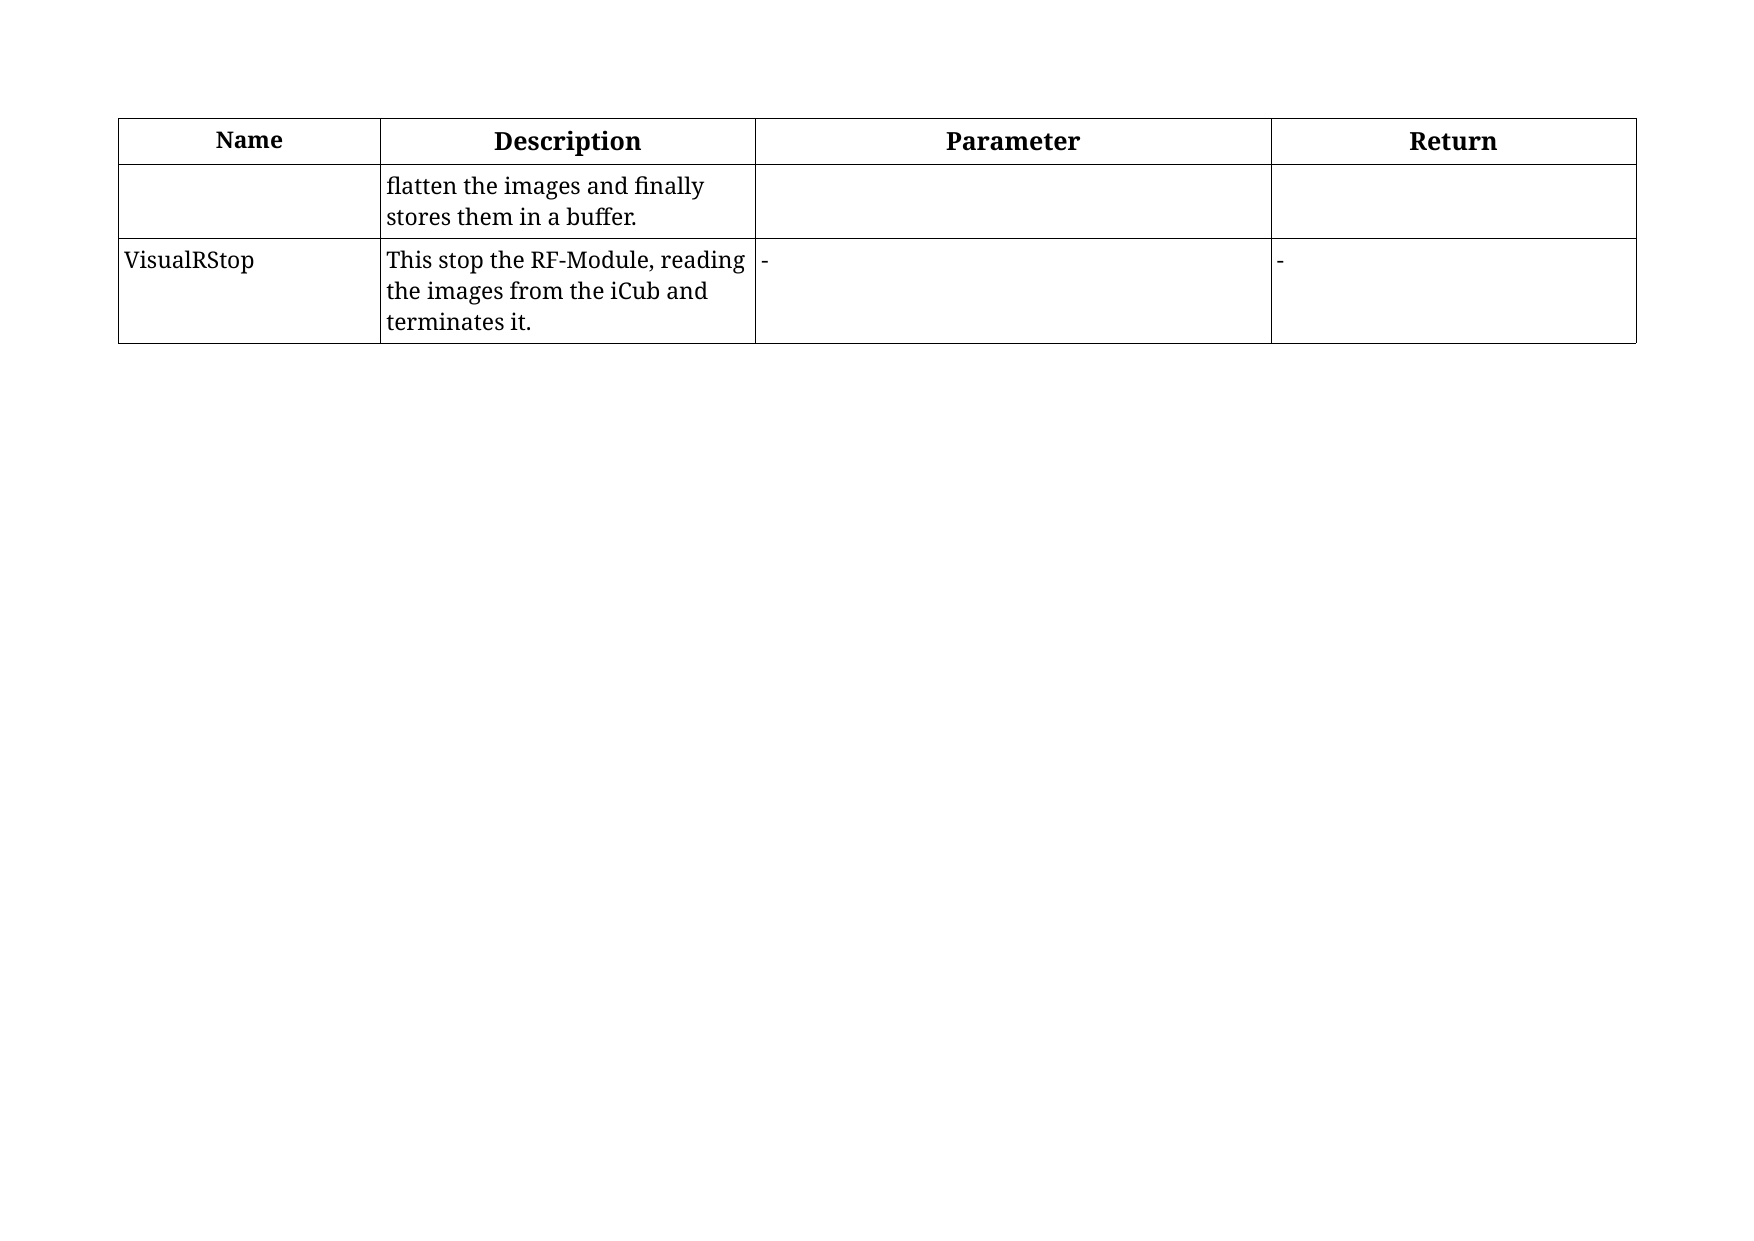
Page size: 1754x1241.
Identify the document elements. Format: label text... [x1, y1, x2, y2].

table_cell flatten the images and finally stores them in a buffer. [381, 165, 755, 238]
table_cell [119, 165, 380, 238]
table_cell This stop the RF-Module, reading the images from the iCub and terminates it. [381, 239, 755, 343]
table_cell VisualRStop [119, 239, 380, 343]
table_cell - [1272, 239, 1636, 343]
table_header Name [119, 119, 380, 164]
table_header Description [381, 119, 755, 164]
table_cell - [756, 165, 1271, 238]
table_cell - [1272, 165, 1636, 238]
table_header Parameter [756, 119, 1271, 164]
table_header Return [1272, 119, 1636, 164]
table_cell - [756, 239, 1271, 343]
